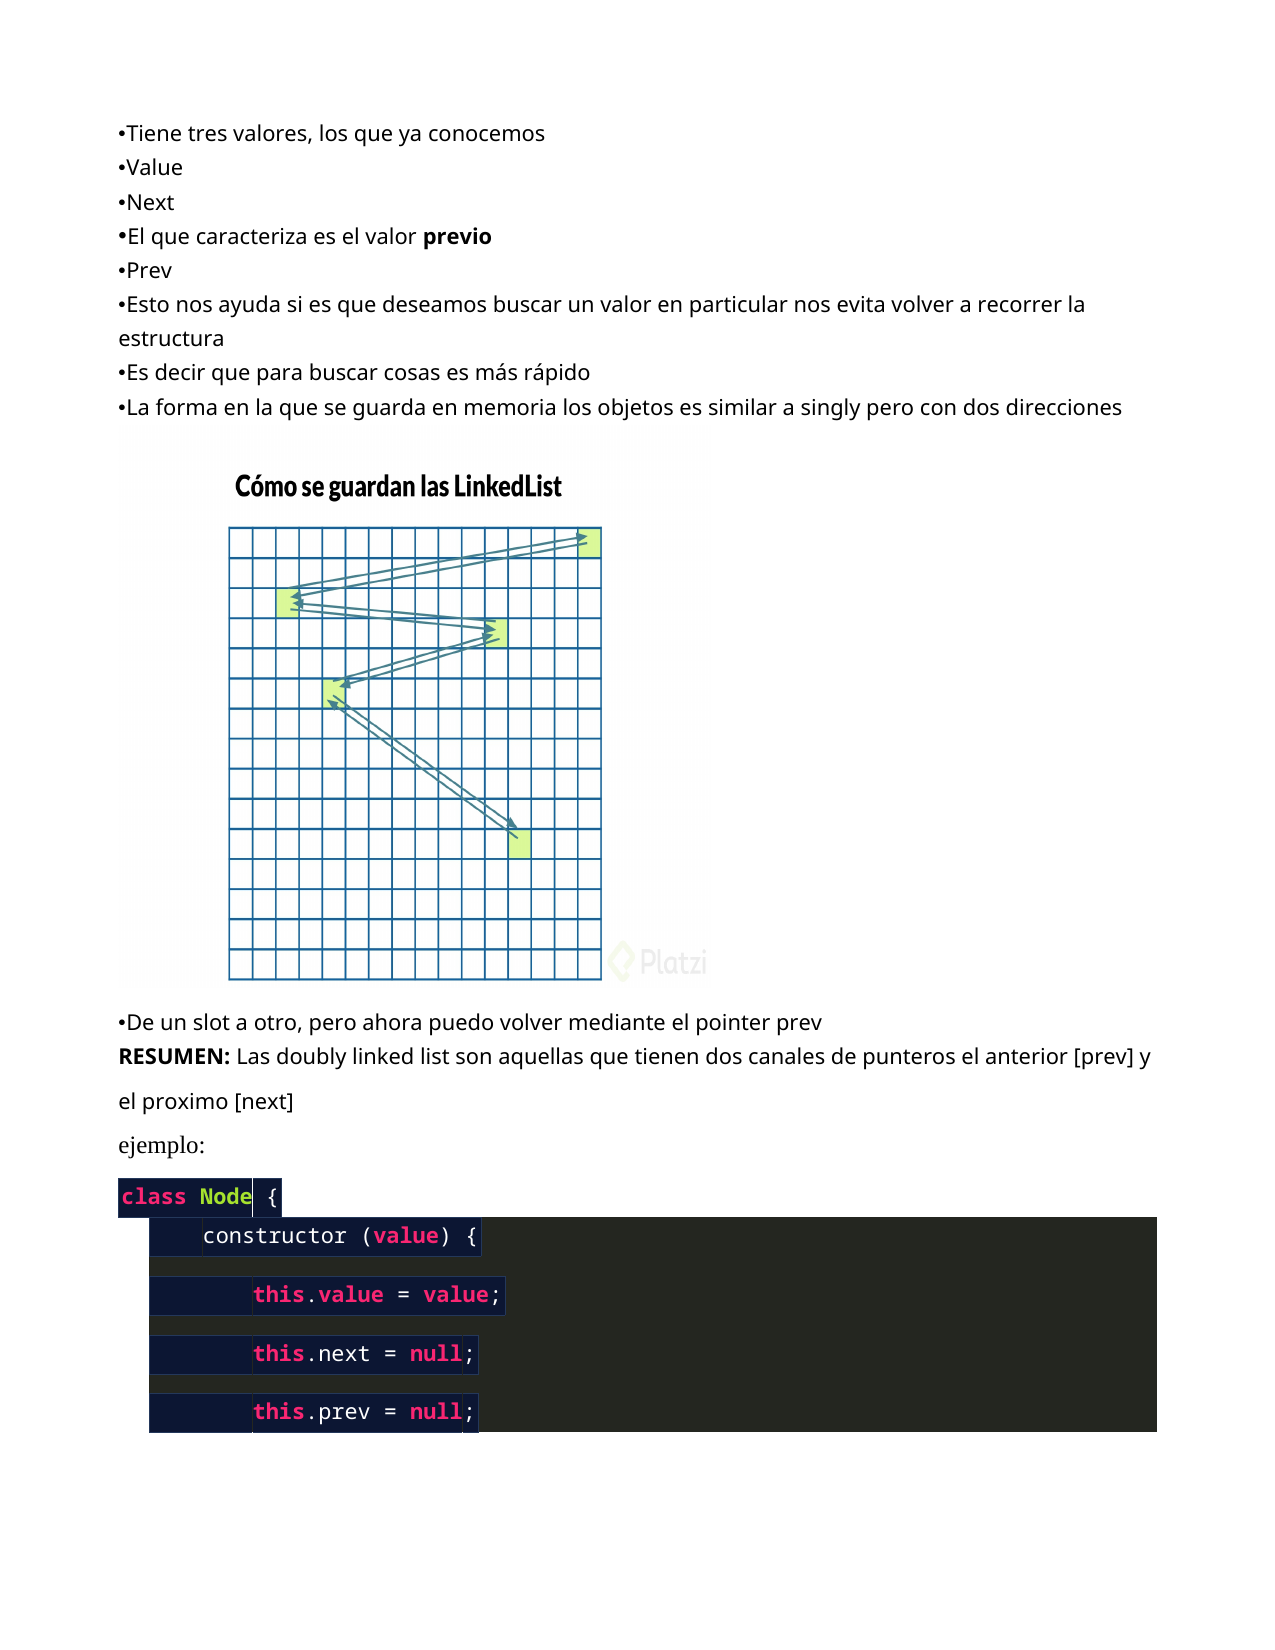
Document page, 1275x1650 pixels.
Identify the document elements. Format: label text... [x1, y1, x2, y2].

text constructor (value) { [150, 1218, 481, 1256]
text class Node { [119, 1179, 281, 1217]
text this.value = value; [150, 1277, 505, 1315]
text [482, 1217, 1157, 1256]
text [506, 1276, 1157, 1315]
list Es decir que para buscar cosas es más rápido [118, 357, 1157, 387]
list Prev [118, 255, 1157, 284]
text [282, 1178, 1157, 1217]
list Esto nos ayuda si es que deseamos buscar un valor en particular nos evita volver a recorrer la estructura [118, 289, 1157, 353]
list La forma en la que se guarda en memoria los objetos es similar a singly pero con dos direcciones [118, 391, 1157, 421]
text ejemplo: [118, 1130, 1157, 1159]
text RESUMEN: Las doubly linked list son aquellas que tienen dos canales de punteros el anterior [prev] y el proximo [next] [118, 1041, 1157, 1115]
text this.prev = null; [150, 1394, 478, 1432]
list Tiene tres valores, los que ya conocemos [118, 118, 1157, 148]
text this.next = null; [150, 1336, 478, 1374]
text [479, 1393, 1157, 1432]
list Value [118, 152, 1157, 182]
list Next [118, 186, 1157, 216]
text [479, 1334, 1157, 1374]
list De un slot a otro, pero ahora puedo volver mediante el pointer prev [118, 1007, 1157, 1037]
picture [118, 425, 712, 988]
list El que caracteriza es el valor previo [118, 221, 1157, 250]
